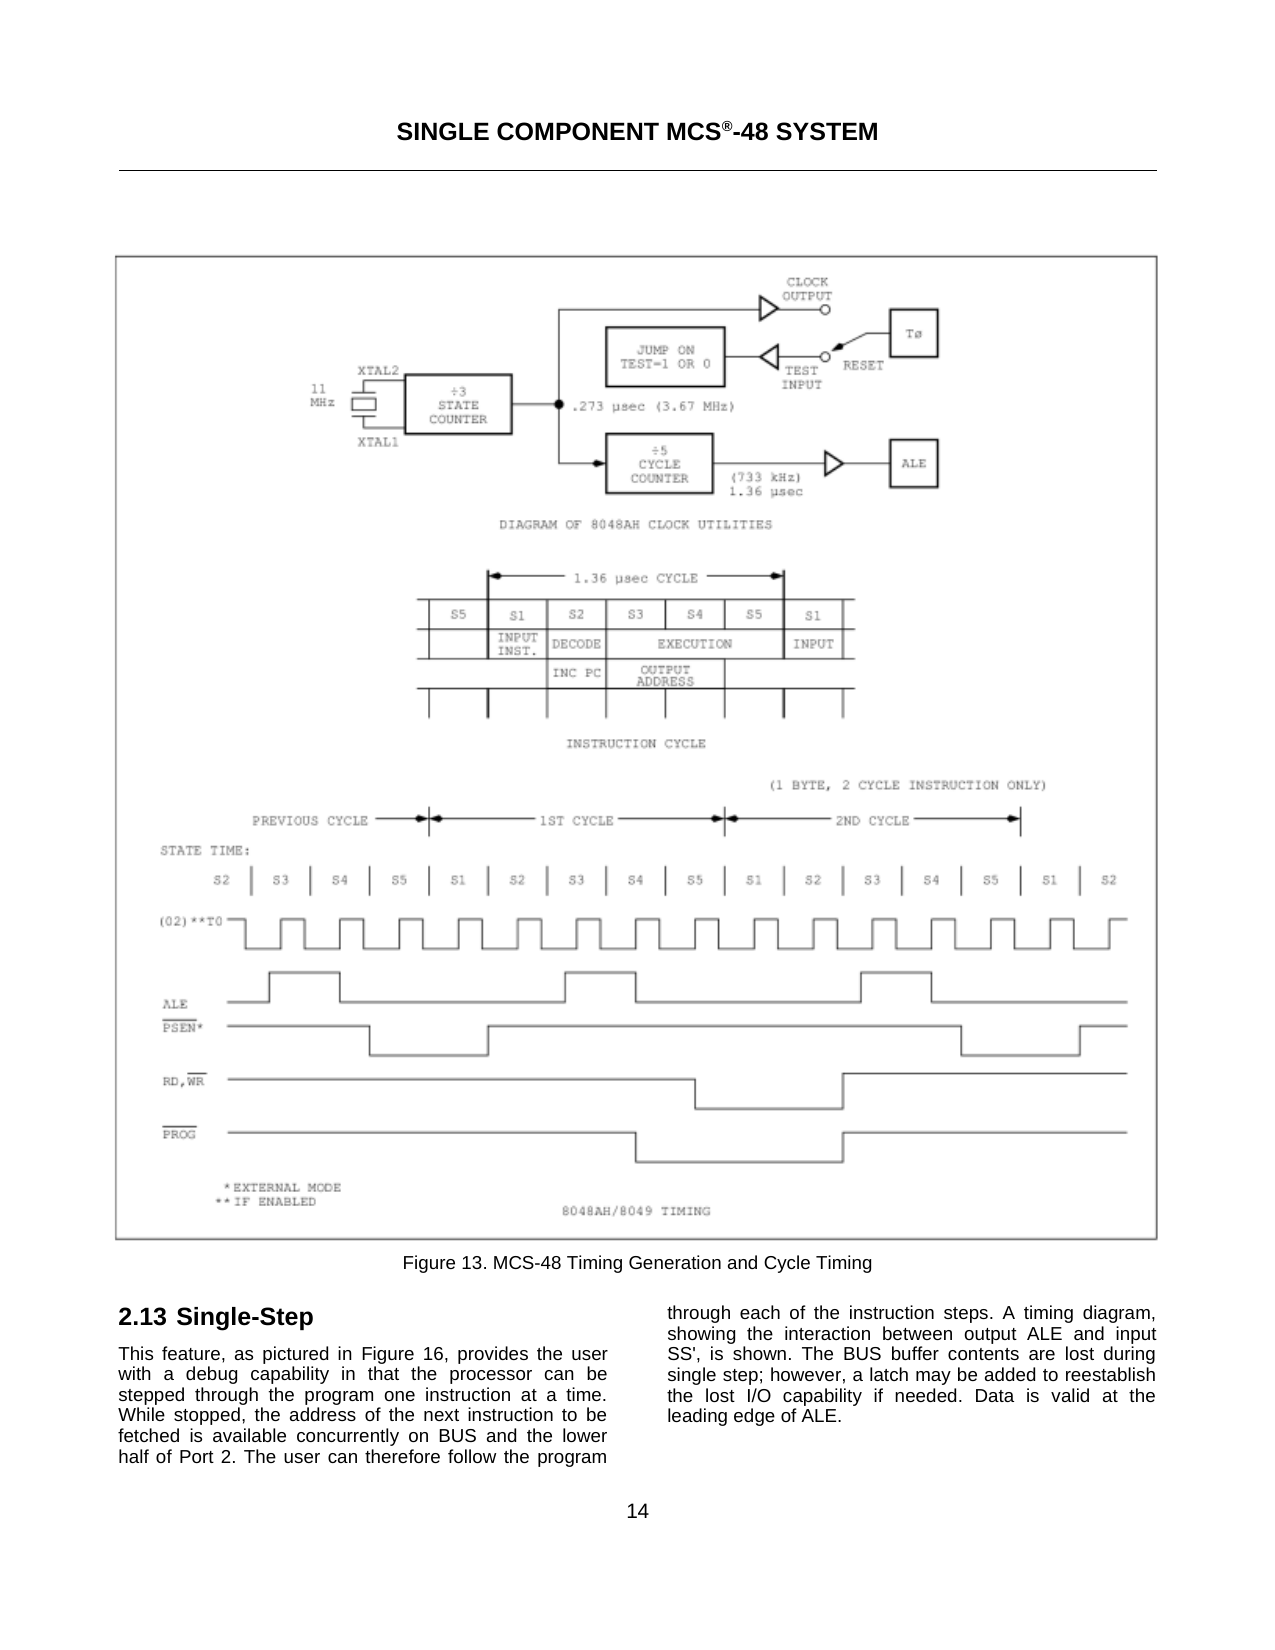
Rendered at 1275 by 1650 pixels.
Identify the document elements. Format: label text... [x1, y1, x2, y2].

picture [114, 253, 1161, 1242]
text through each of the instruction steps. A timing diagram, showing the interaction between output ALE and input SS', is shown. The BUS buffer contents are lost during single step; however, a latch may be added to reestablish the lost I/O capability if needed. Data is valid at the leading edge of ALE. [667, 1273, 1157, 1427]
text This feature, as pictured in 16, provides the user with a debug capability in that the processor can be stepped through the program one instruction at a time. While stopped, the address of the next instruction to be fetched is available concurrently on BUS and the lower half of Port 2. The user can therefore follow the program [118, 1343, 608, 1467]
subtitle Single-Step [118, 1273, 608, 1331]
text Figure 13. MCS-48 Timing Generation and Cycle Timing [115, 1242, 1160, 1273]
